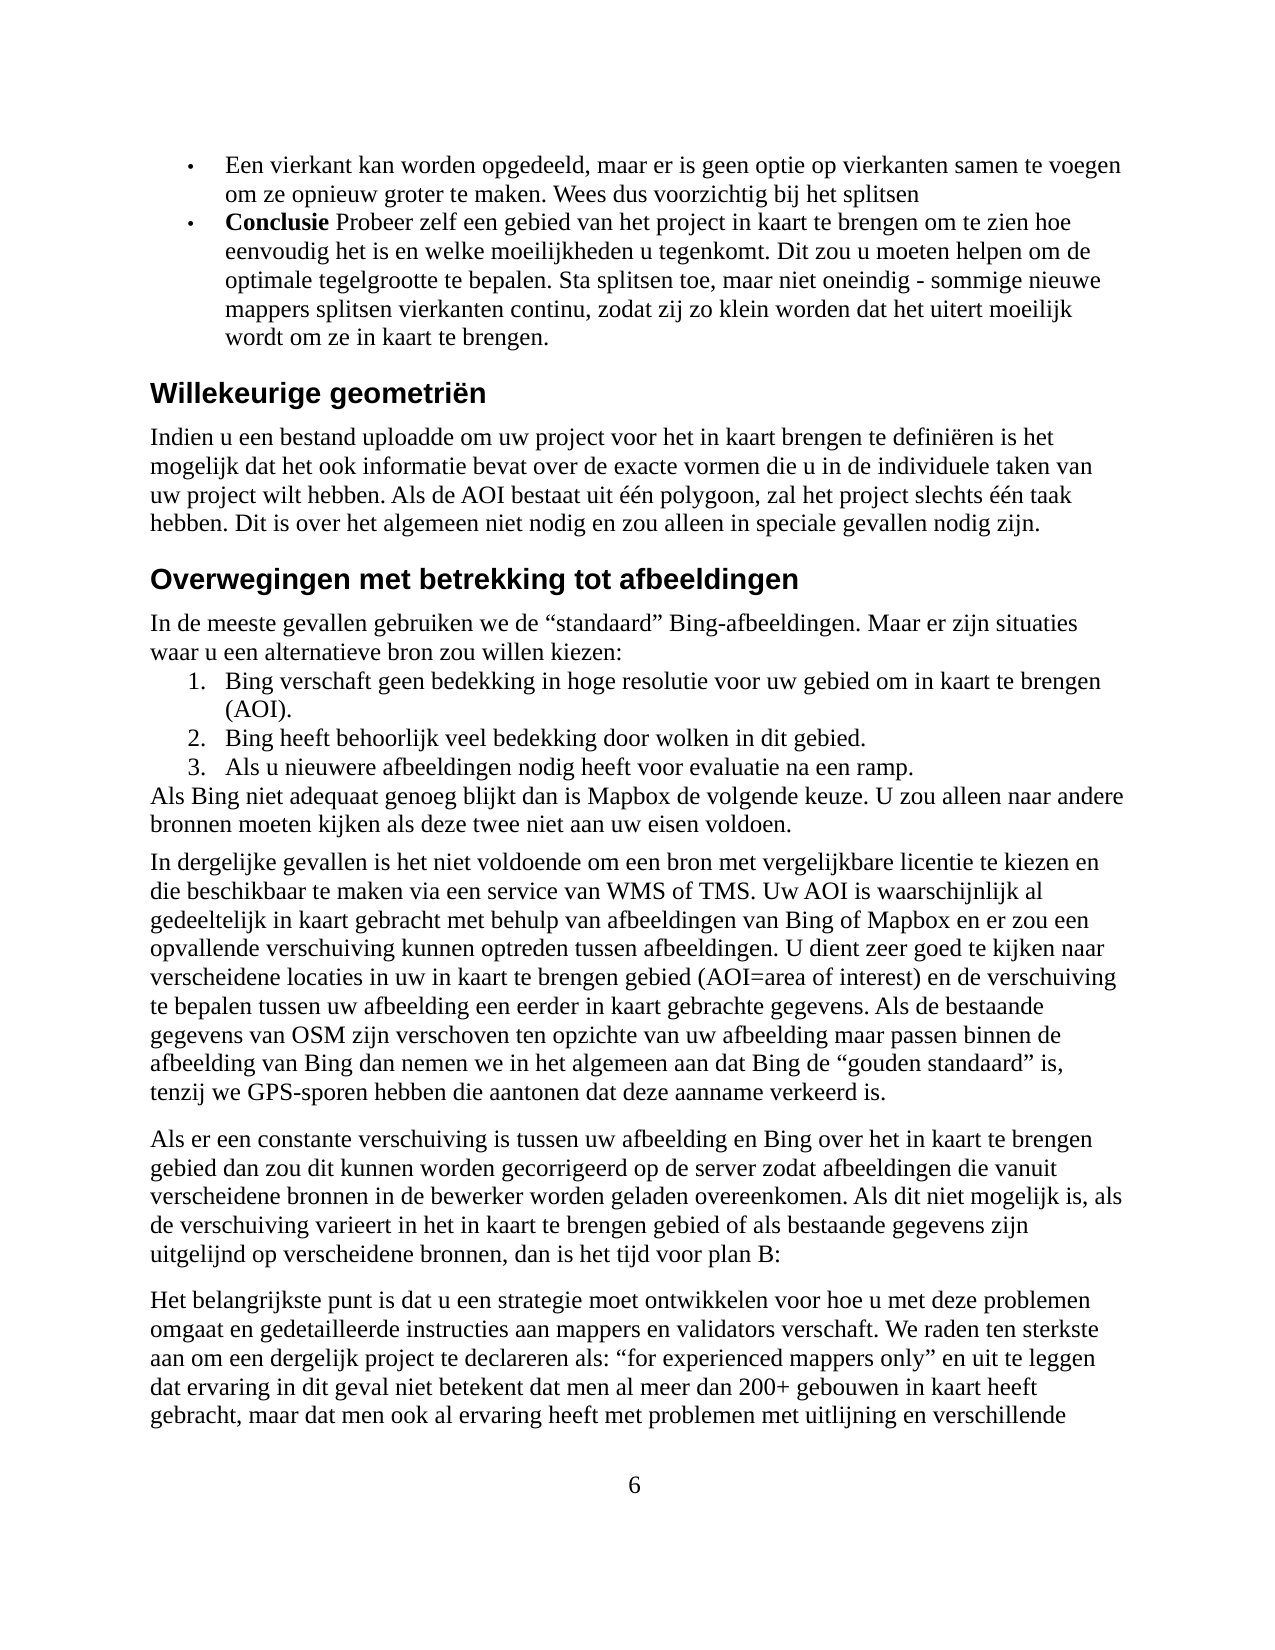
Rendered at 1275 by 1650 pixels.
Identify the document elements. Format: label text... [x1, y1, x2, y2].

text In dergelijke gevallen is het niet voldoende om een bron met vergelijkbare licentie te kiezen en die beschikbaar te maken via een service van WMS of TMS. Uw AOI is waarschijnlijk al gedeeltelijk in kaart gebracht met behulp van afbeeldingen van Bing of Mapbox en er zou een opvallende verschuiving kunnen optreden tussen afbeeldingen. U dient zeer goed te kijken naar verscheidene locaties in uw in kaart te brengen gebied (AOI=area of interest) en de verschuiving te bepalen tussen uw afbeelding een eerder in kaart gebrachte gegevens. Als de bestaande gegevens van OSM zijn verschoven ten opzichte van uw afbeelding maar passen binnen de afbeelding van Bing dan nemen we in het algemeen aan dat Bing de “gouden standaard” is, tenzij we GPS-sporen hebben die aantonen dat deze aanname verkeerd is. [150, 847, 1125, 1106]
list Een vierkant kan worden opgedeeld, maar er is geen optie op vierkanten samen te voegen om ze opnieuw groter te maken. Wees dus voorzichtig bij het splitsen [187, 150, 1125, 207]
subtitle Willekeurige geometriën [150, 376, 1125, 410]
text Als er een constante verschuiving is tussen uw afbeelding en Bing over het in kaart te brengen gebied dan zou dit kunnen worden gecorrigeerd op de server zodat afbeeldingen die vanuit verscheidene bronnen in de bewerker worden geladen overeenkomen. Als dit niet mogelijk is, als de verschuiving varieert in het in kaart te brengen gebied of als bestaande gegevens zijn uitgelijnd op verscheidene bronnen, dan is het tijd voor plan B: [150, 1124, 1125, 1268]
text In de meeste gevallen gebruiken we de “standaard” Bing-afbeeldingen. Maar er zijn situaties waar u een alternatieve bron zou willen kiezen: [150, 608, 1125, 666]
subtitle Overwegingen met betrekking tot afbeeldingen [150, 562, 1125, 596]
text Indien u een bestand uploadde om uw project voor het in kaart brengen te definiëren is het mogelijk dat het ook informatie bevat over de exacte vormen die u in de individuele taken van uw project wilt hebben. Als de AOI bestaat uit één polygoon, zal het project slechts één taak hebben. Dit is over het algemeen niet nodig en zou alleen in speciale gevallen nodig zijn. [150, 422, 1125, 537]
list Bing heeft behoorlijk veel bedekking door wolken in dit gebied. [187, 723, 1125, 752]
list Bing verschaft geen bedekking in hoge resolutie voor uw gebied om in kaart te brengen (AOI). [187, 666, 1125, 723]
text Het belangrijkste punt is dat u een strategie moet ontwikkelen voor hoe u met deze problemen omgaat en gedetailleerde instructies aan mappers en validators verschaft. We raden ten sterkste aan om een dergelijk project te declareren als: “for experienced mappers only” en uit te leggen dat ervaring in dit geval niet betekent dat men al meer dan 200+ gebouwen in kaart heeft gebracht, maar dat men ook al ervaring heeft met problemen met uitlijning en verschillende [150, 1286, 1125, 1429]
text Als Bing niet adequaat genoeg blijkt dan is Mapbox de volgende keuze. U zou alleen naar andere bronnen moeten kijken als deze twee niet aan uw eisen voldoen. [150, 781, 1125, 838]
list Conclusie Probeer zelf een gebied van het project in kaart te brengen om te zien hoe eenvoudig het is en welke moeilijkheden u tegenkomt. Dit zou u moeten helpen om de optimale tegelgrootte te bepalen. Sta splitsen toe, maar niet oneindig - sommige nieuwe mappers splitsen vierkanten continu, zodat zij zo klein worden dat het uitert moeilijk wordt om ze in kaart te brengen. [187, 207, 1125, 351]
list Als u nieuwere afbeeldingen nodig heeft voor evaluatie na een ramp. [187, 752, 1125, 781]
